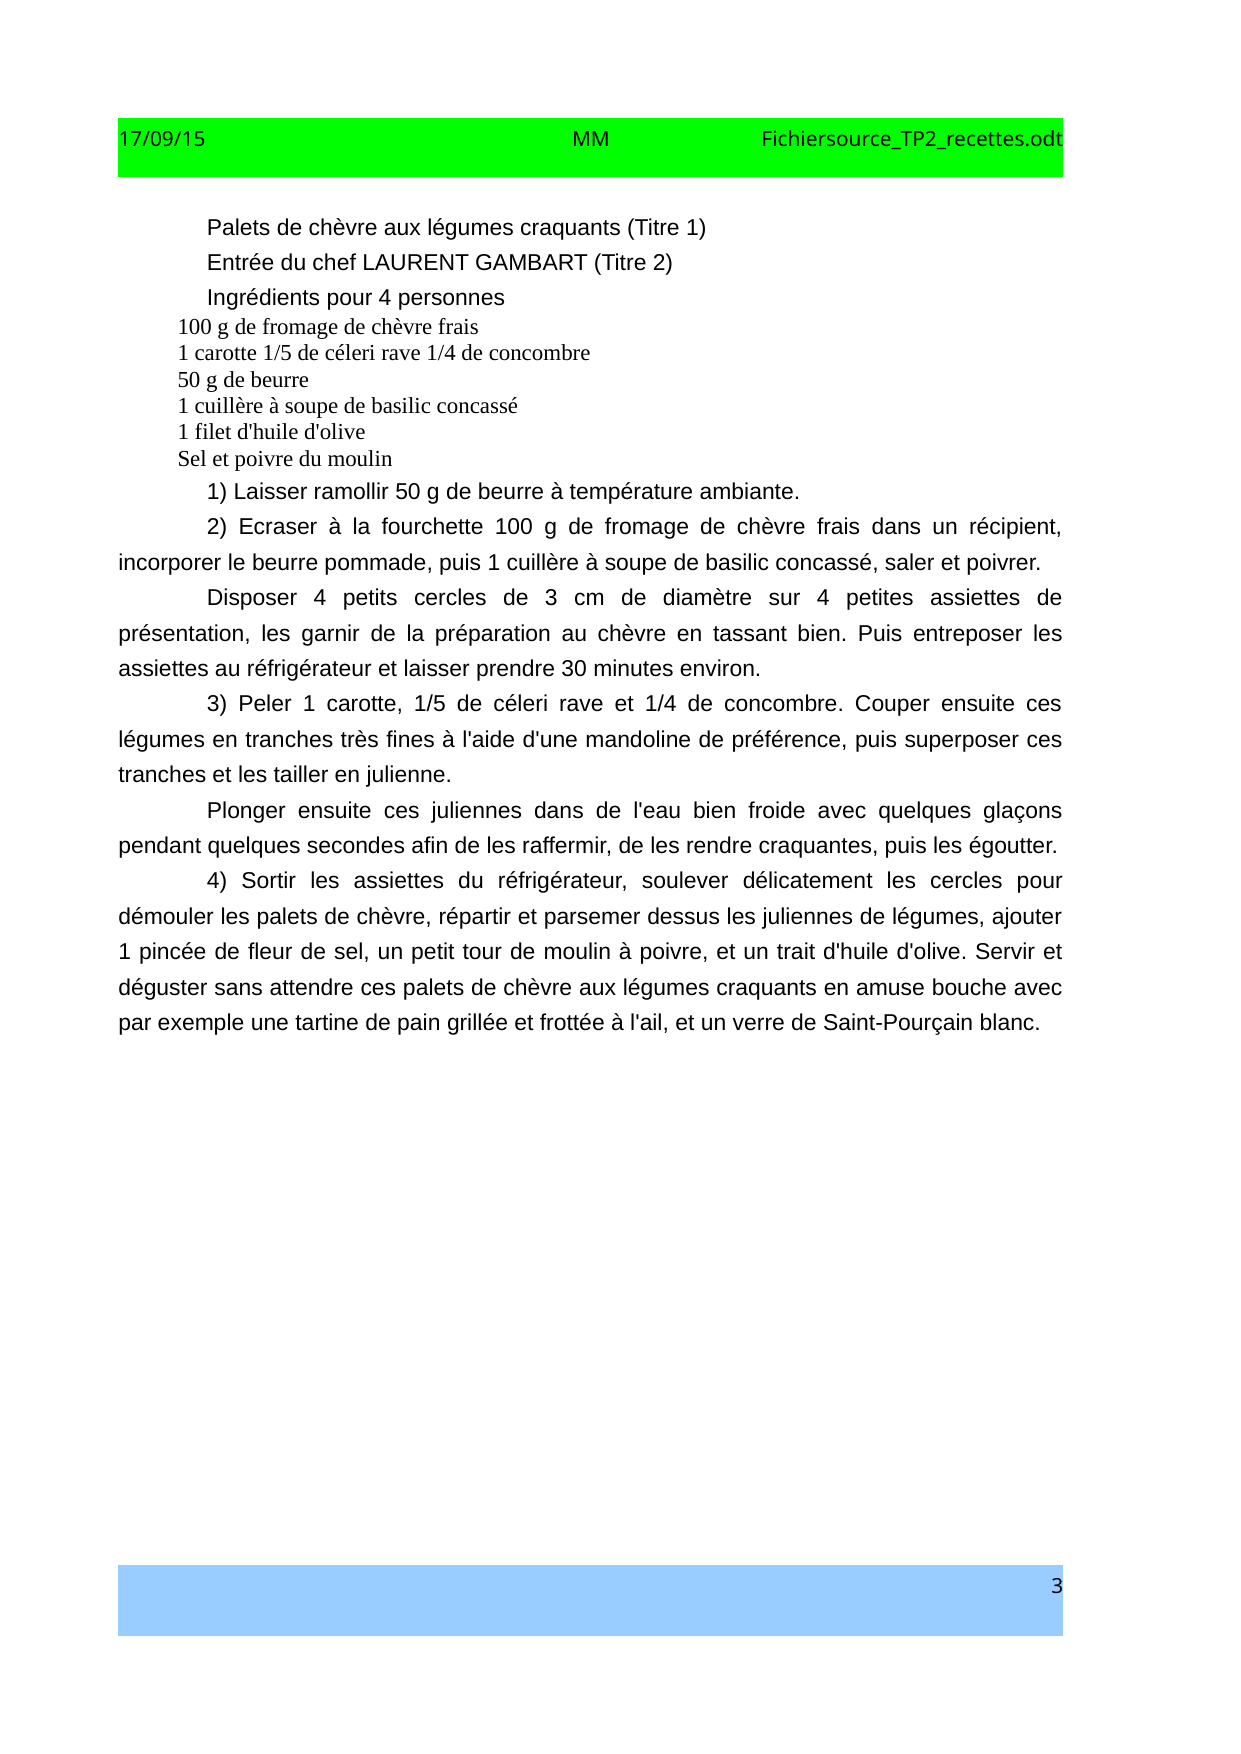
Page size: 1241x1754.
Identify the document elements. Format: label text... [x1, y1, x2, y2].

text 50 g de beurre [177, 366, 1063, 392]
text 100 g de fromage de chèvre frais [177, 313, 1063, 339]
text 1) Laisser ramollir 50 g de beurre à température ambiante. [118, 471, 1063, 506]
text Ingrédients pour 4 personnes [118, 277, 1063, 313]
text 1 carotte 1/5 de céleri rave 1/4 de concombre [177, 339, 1063, 366]
text Plonger ensuite ces juliennes dans de l'eau bien froide avec quelques glaçons pendant quelques secondes afin de les raffermir, de les rendre craquantes, puis les égoutter. [118, 790, 1063, 861]
text 3) Peler 1 carotte, 1/5 de céleri rave et 1/4 de concombre. Couper ensuite ces légumes en tranches très fines à l'aide d'une mandoline de préférence, puis superposer ces tranches et les tailler en julienne. [118, 683, 1063, 790]
text Palets de chèvre aux légumes craquants (Titre 1) [118, 207, 1063, 242]
text 1 cuillère à soupe de basilic concassé [177, 392, 1063, 418]
text 2) Ecraser à la fourchette 100 g de fromage de chèvre frais dans un récipient, incorporer le beurre pommade, puis 1 cuillère à soupe de basilic concassé, saler et poivrer. [118, 506, 1063, 577]
text Disposer 4 petits cercles de 3 cm de diamètre sur 4 petites assiettes de présentation, les garnir de la préparation au chèvre en tassant bien. Puis entreposer les assiettes au réfrigérateur et laisser prendre 30 minutes environ. [118, 577, 1063, 683]
text 4) Sortir les assiettes du réfrigérateur, soulever délicatement les cercles pour démouler les palets de chèvre, répartir et parsemer dessus les juliennes de légumes, ajouter 1 pincée de fleur de sel, un petit tour de moulin à poivre, et un trait d'huile d'olive. Servir et déguster sans attendre ces palets de chèvre aux légumes craquants en amuse bouche avec par exemple une tartine de pain grillée et frottée à l'ail, et un verre de Saint-Pourçain blanc. [118, 861, 1063, 1038]
text 1 filet d'huile d'olive [177, 418, 1063, 445]
text Entrée du chef LAURENT GAMBART (Titre 2) [118, 242, 1063, 277]
text Sel et poivre du moulin [177, 445, 1063, 471]
